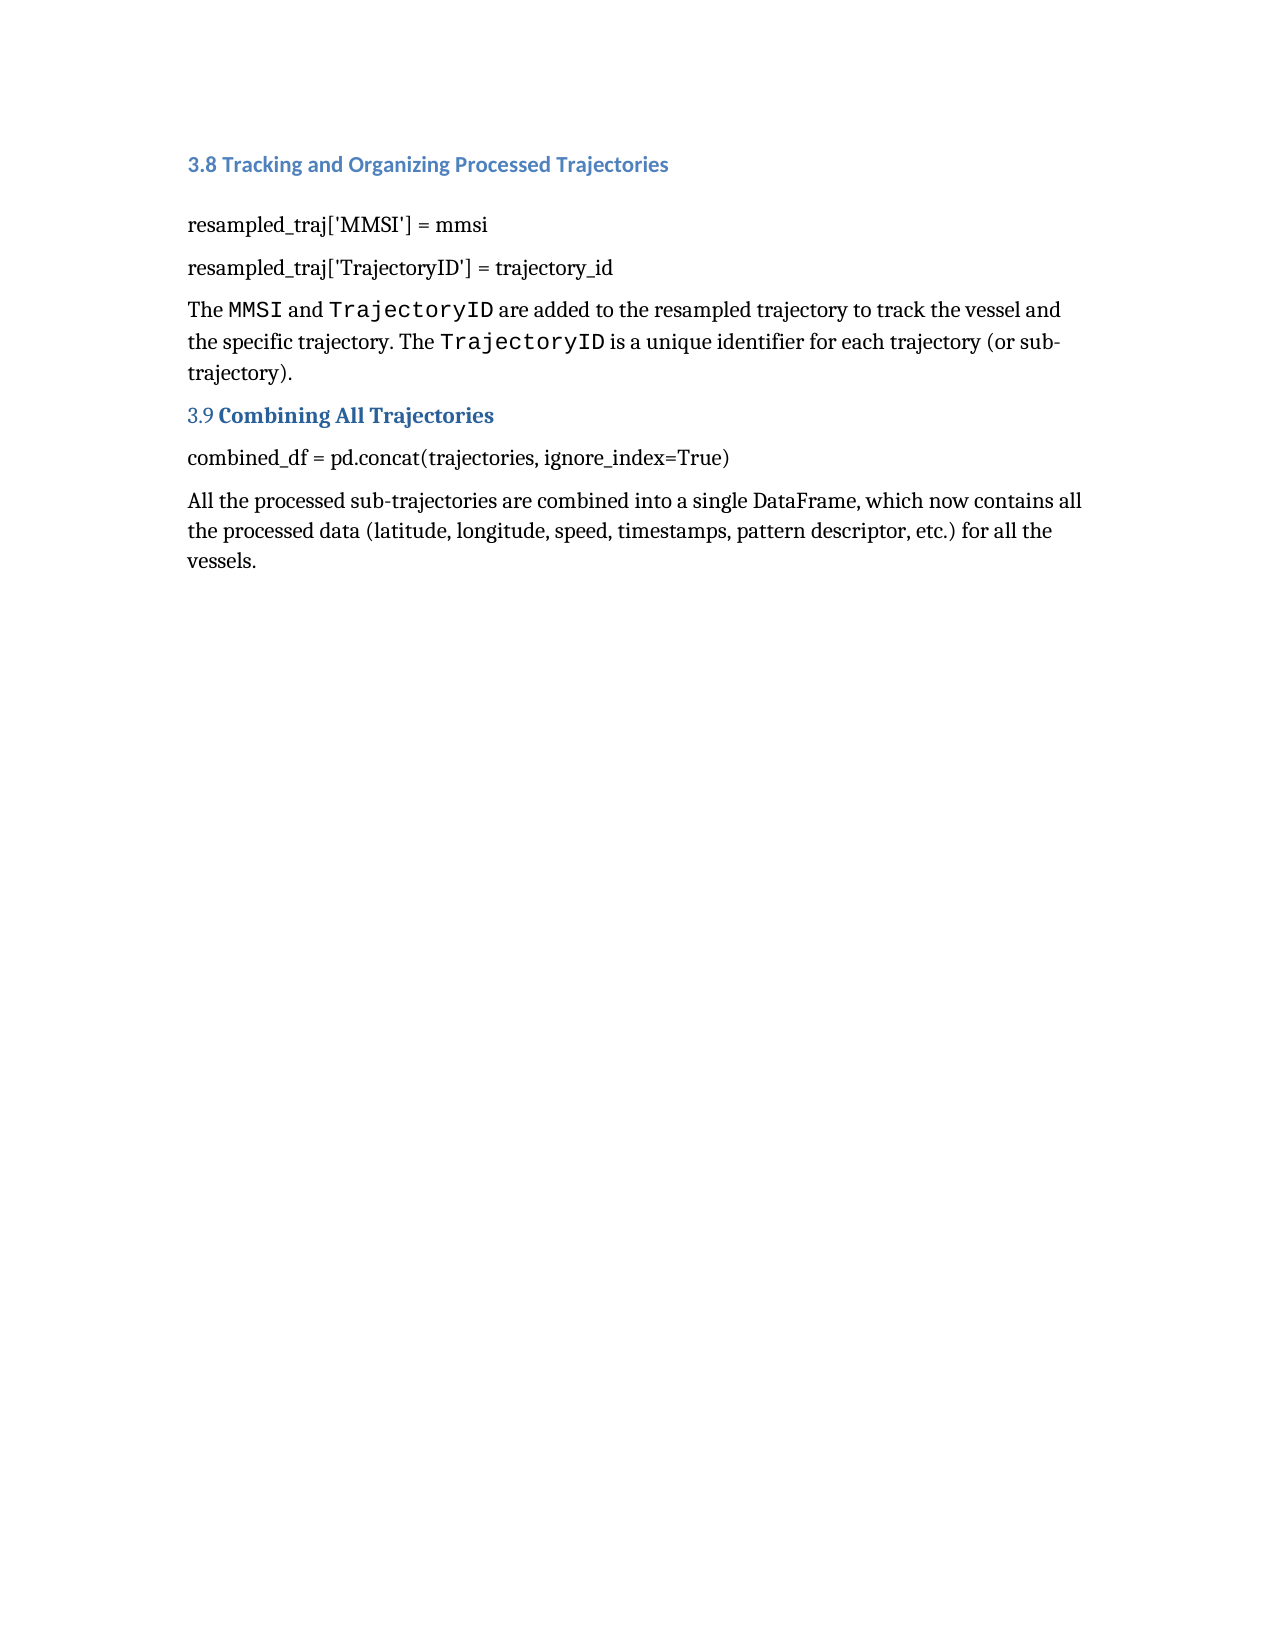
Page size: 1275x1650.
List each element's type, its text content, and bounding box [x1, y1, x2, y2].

text 3.9 Combining All Trajectories [187, 402, 1087, 429]
text All the processed sub-trajectories are combined into a single DataFrame, which now contains all the processed data (latitude, longitude, speed, timestamps, pattern descriptor, etc.) for all the vessels. [187, 488, 1087, 575]
subtitle 3.8 Tracking and Organizing Processed Trajectories [187, 150, 1087, 178]
text The MMSI and TrajectoryID are added to the resampled trajectory to track the vessel and the specific trajectory. The TrajectoryID is a unique identifier for each trajectory (or sub-trajectory). [187, 297, 1087, 386]
text resampled_traj['MMSI'] = mmsi [187, 212, 1087, 238]
text combined_df = pd.concat(trajectories, ignore_index=True) [187, 445, 1087, 472]
text resampled_traj['TrajectoryID'] = trajectory_id [187, 254, 1087, 281]
